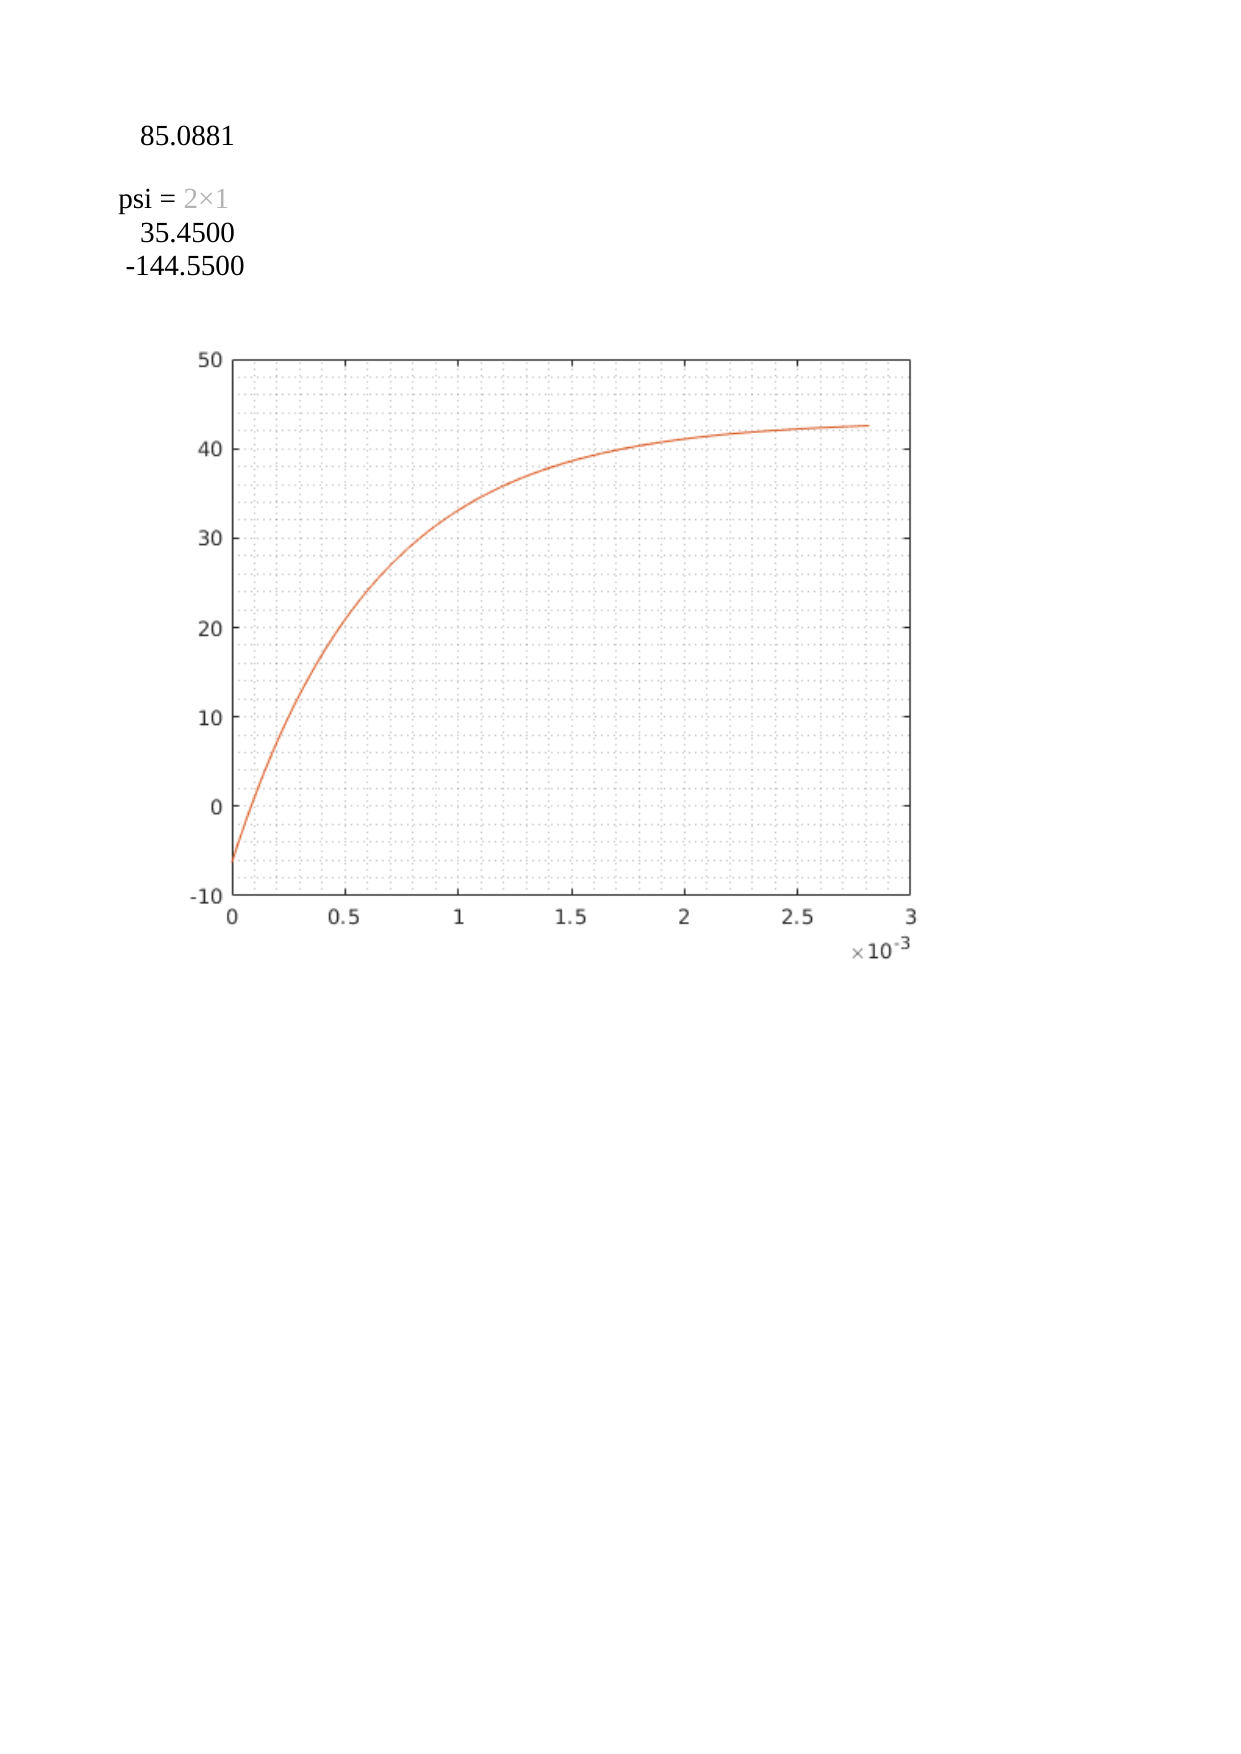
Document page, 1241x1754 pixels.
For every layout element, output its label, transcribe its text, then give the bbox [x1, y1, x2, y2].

picture [118, 311, 994, 968]
text psi = 2×1 [118, 181, 1122, 215]
text 85.0881 [118, 118, 1122, 152]
text 35.4500 [118, 215, 1122, 248]
text -144.5500 [118, 248, 1122, 282]
